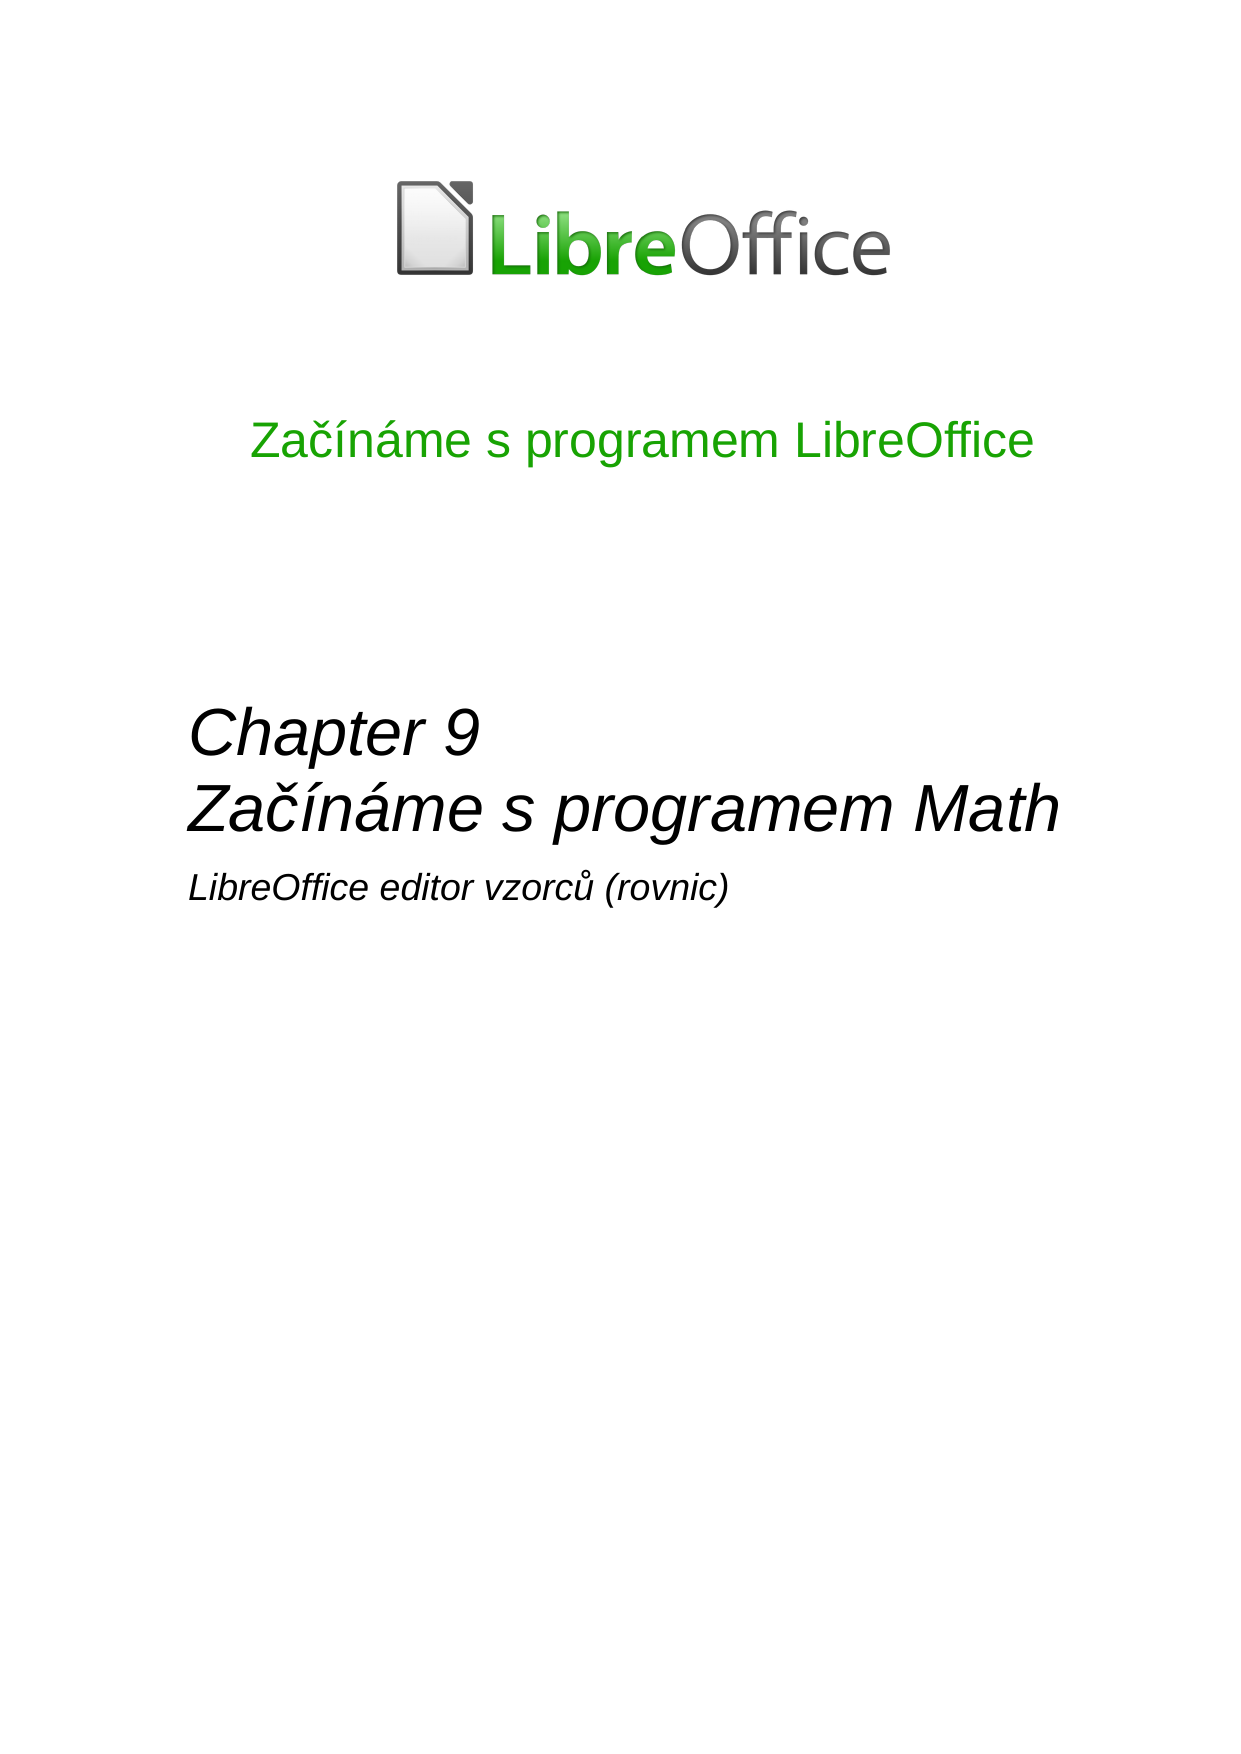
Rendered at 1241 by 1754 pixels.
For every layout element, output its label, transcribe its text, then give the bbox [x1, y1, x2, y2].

picture [392, 177, 893, 282]
text Začínáme s programem LibreOffice [188, 410, 1098, 468]
title Chapter 9 Začínáme s programem Math [188, 693, 1098, 846]
subtitle LibreOffice editor vzorců (rovnic) [188, 866, 1098, 909]
